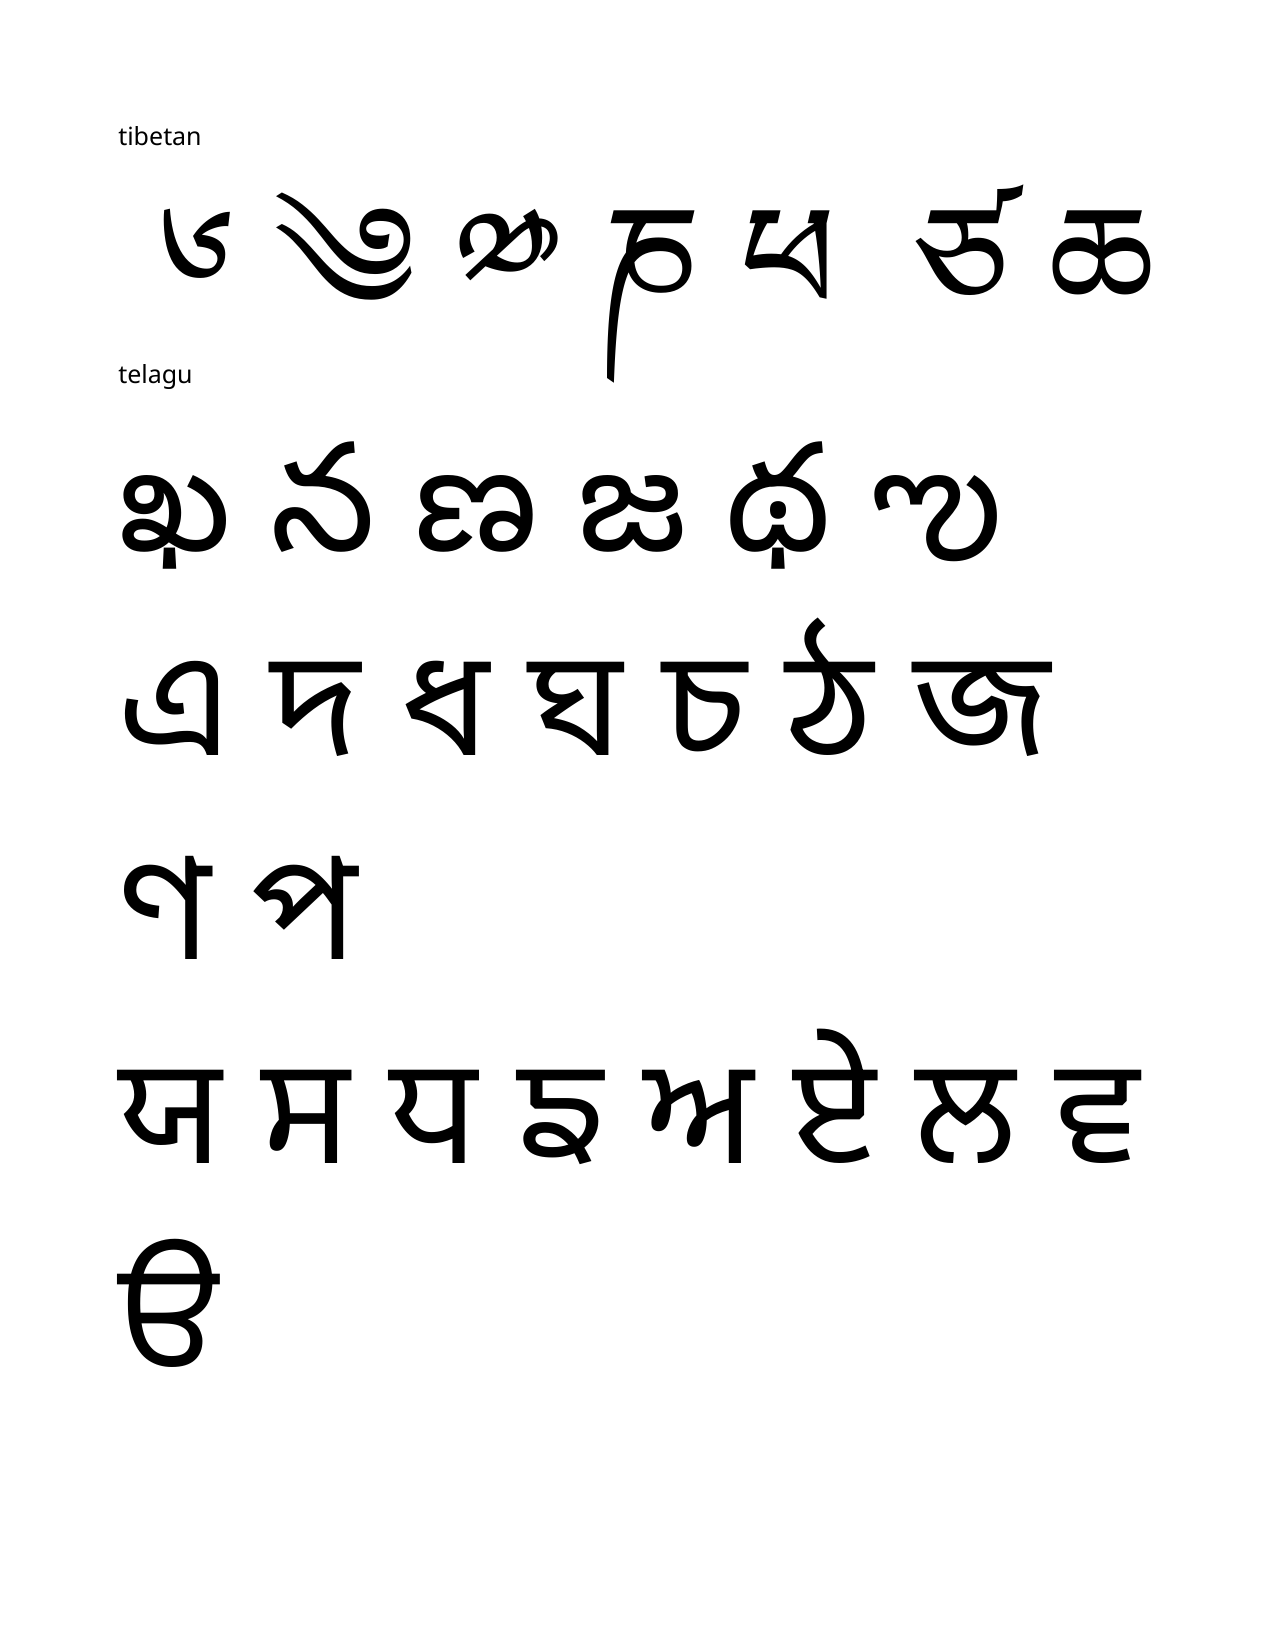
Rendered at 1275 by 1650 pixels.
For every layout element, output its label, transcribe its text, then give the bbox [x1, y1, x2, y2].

text ਯ ਸ ਧ ਙ ਅ ਏ ਲ ਵ ੳ [118, 1003, 1157, 1412]
text এ দ ধ ঘ চ ঠ জ ণ প [118, 595, 1157, 1003]
text tibetan [118, 118, 1157, 152]
text telagu [118, 356, 1157, 391]
text ఖ న ణ జ థ ఌ [118, 391, 1157, 595]
text ༦ ༄ ༰ ཎ ཕ ཙ ཆ [118, 152, 1157, 356]
